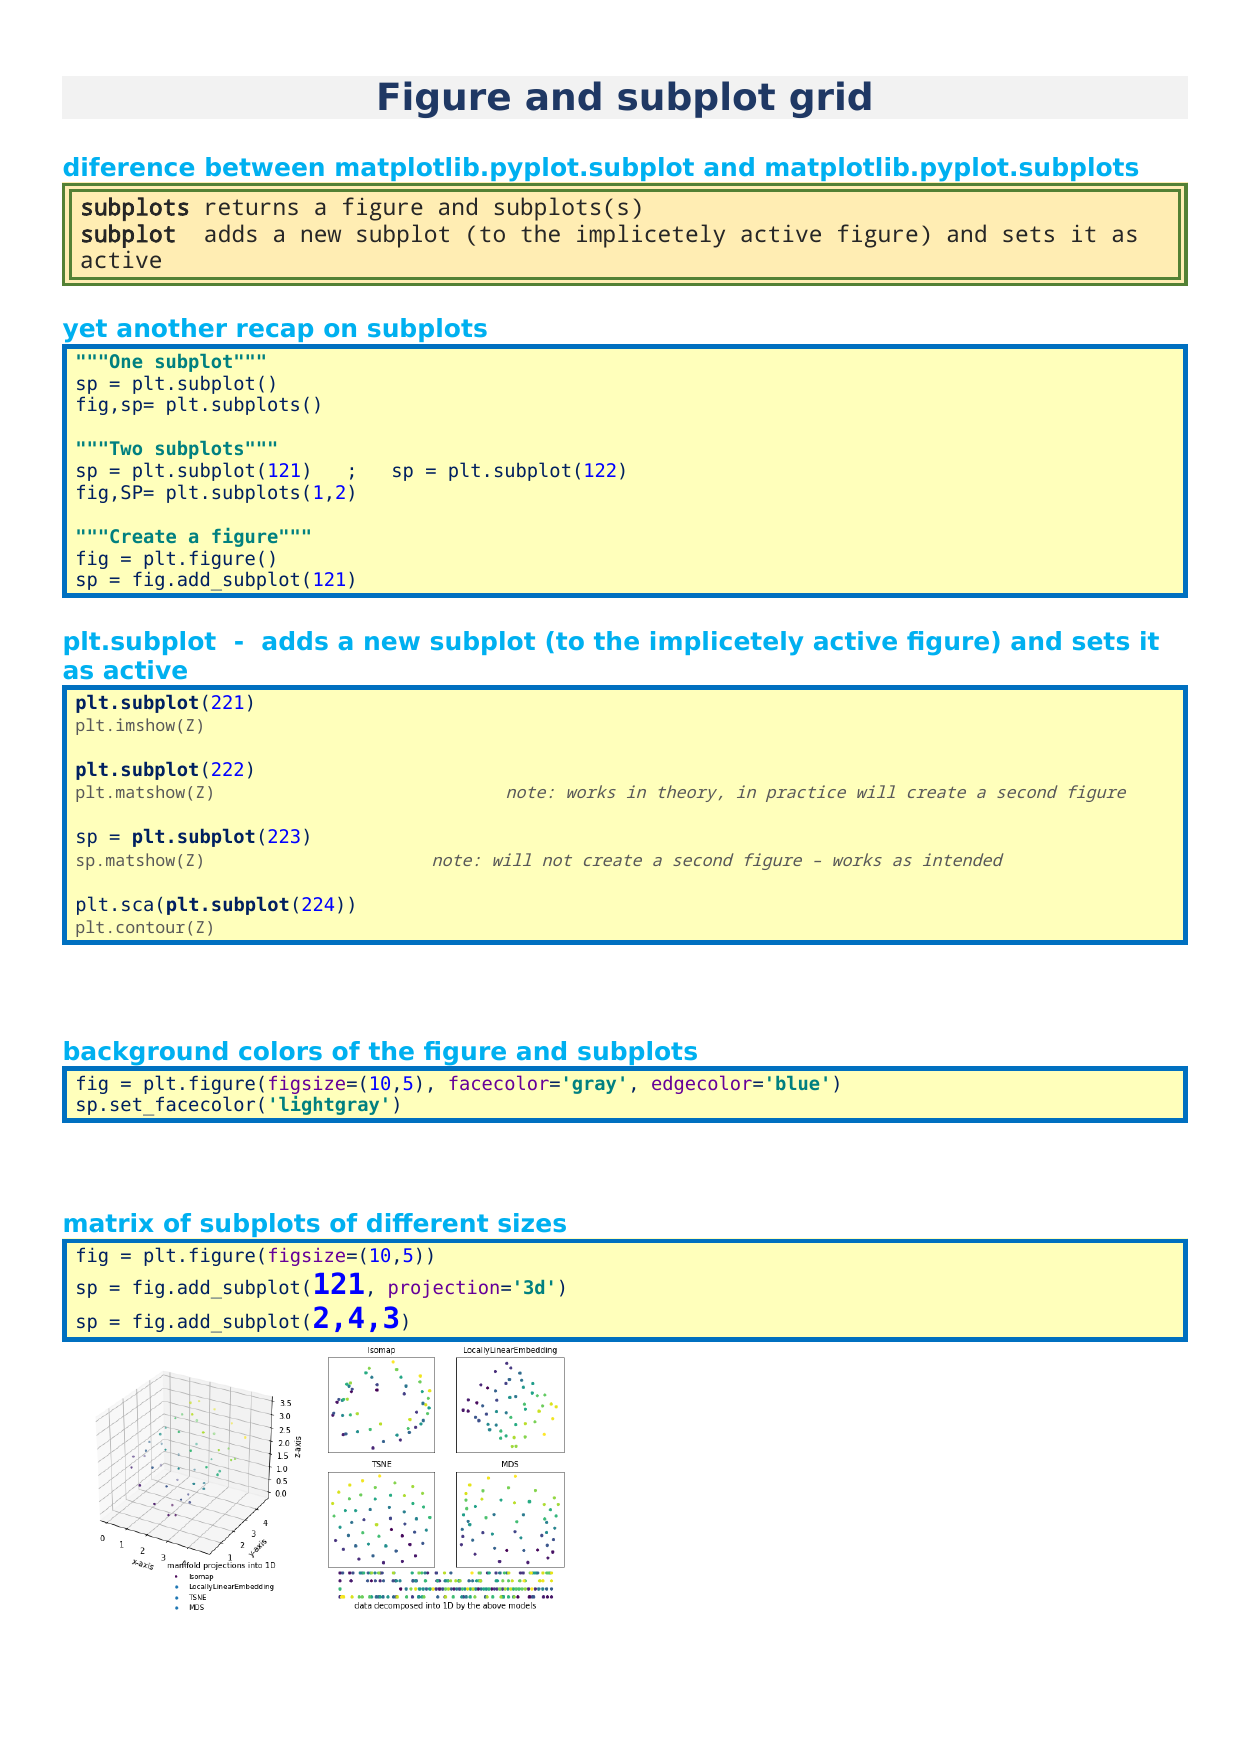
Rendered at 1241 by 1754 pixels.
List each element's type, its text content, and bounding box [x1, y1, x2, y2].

picture [62, 1342, 571, 1615]
title matrix of subplots of different sizes [62, 1209, 1188, 1238]
title diference between matplotlib.pyplot.subplot and matplotlib.pyplot.subplots [62, 153, 1188, 182]
title yet another recap on subplots [62, 315, 1188, 344]
text fig = plt.figure(figsize=(10,5), facecolor='gray', edgecolor='blue') sp.set_facecolor('lightgray') [67, 1071, 1183, 1118]
text fig = plt.figure(figsize=(10,5)) sp = fig.add_subplot(121, projection='3d') sp = fig.add_subplot(2,4,3) [67, 1243, 1183, 1337]
text """One subplot""" sp = plt.subplot() fig,sp= plt.subplots() """Two subplots""" sp = plt.subplot(121) ; sp = plt.subplot(122) fig,SP= plt.subplots(1,2) """Create a figure""" fig = plt.figure() sp = fig.add_subplot(121) [67, 349, 1183, 593]
title background colors of the figure and subplots [62, 1037, 1188, 1066]
title plt.subplot - adds a new subplot (to the implicetely active figure) and sets it as active [62, 627, 1188, 685]
subtitle Figure and subplot grid [62, 76, 1188, 119]
text subplots returns a figure and subplots(s) [65, 186, 1184, 209]
text plt.subplot(221) plt.imshow(Z) plt.subplot(222) plt.matshow(Z) note: works in theory, in practice will create a second figure sp = plt.subplot(223) sp.matshow(Z) note: will not create a second figure – works as intended plt.sca(plt.subplot(224)) plt.contour(Z) [67, 690, 1183, 940]
text subplot adds a new subplot (to the implicetely active figure) and sets it as active [65, 209, 1184, 283]
